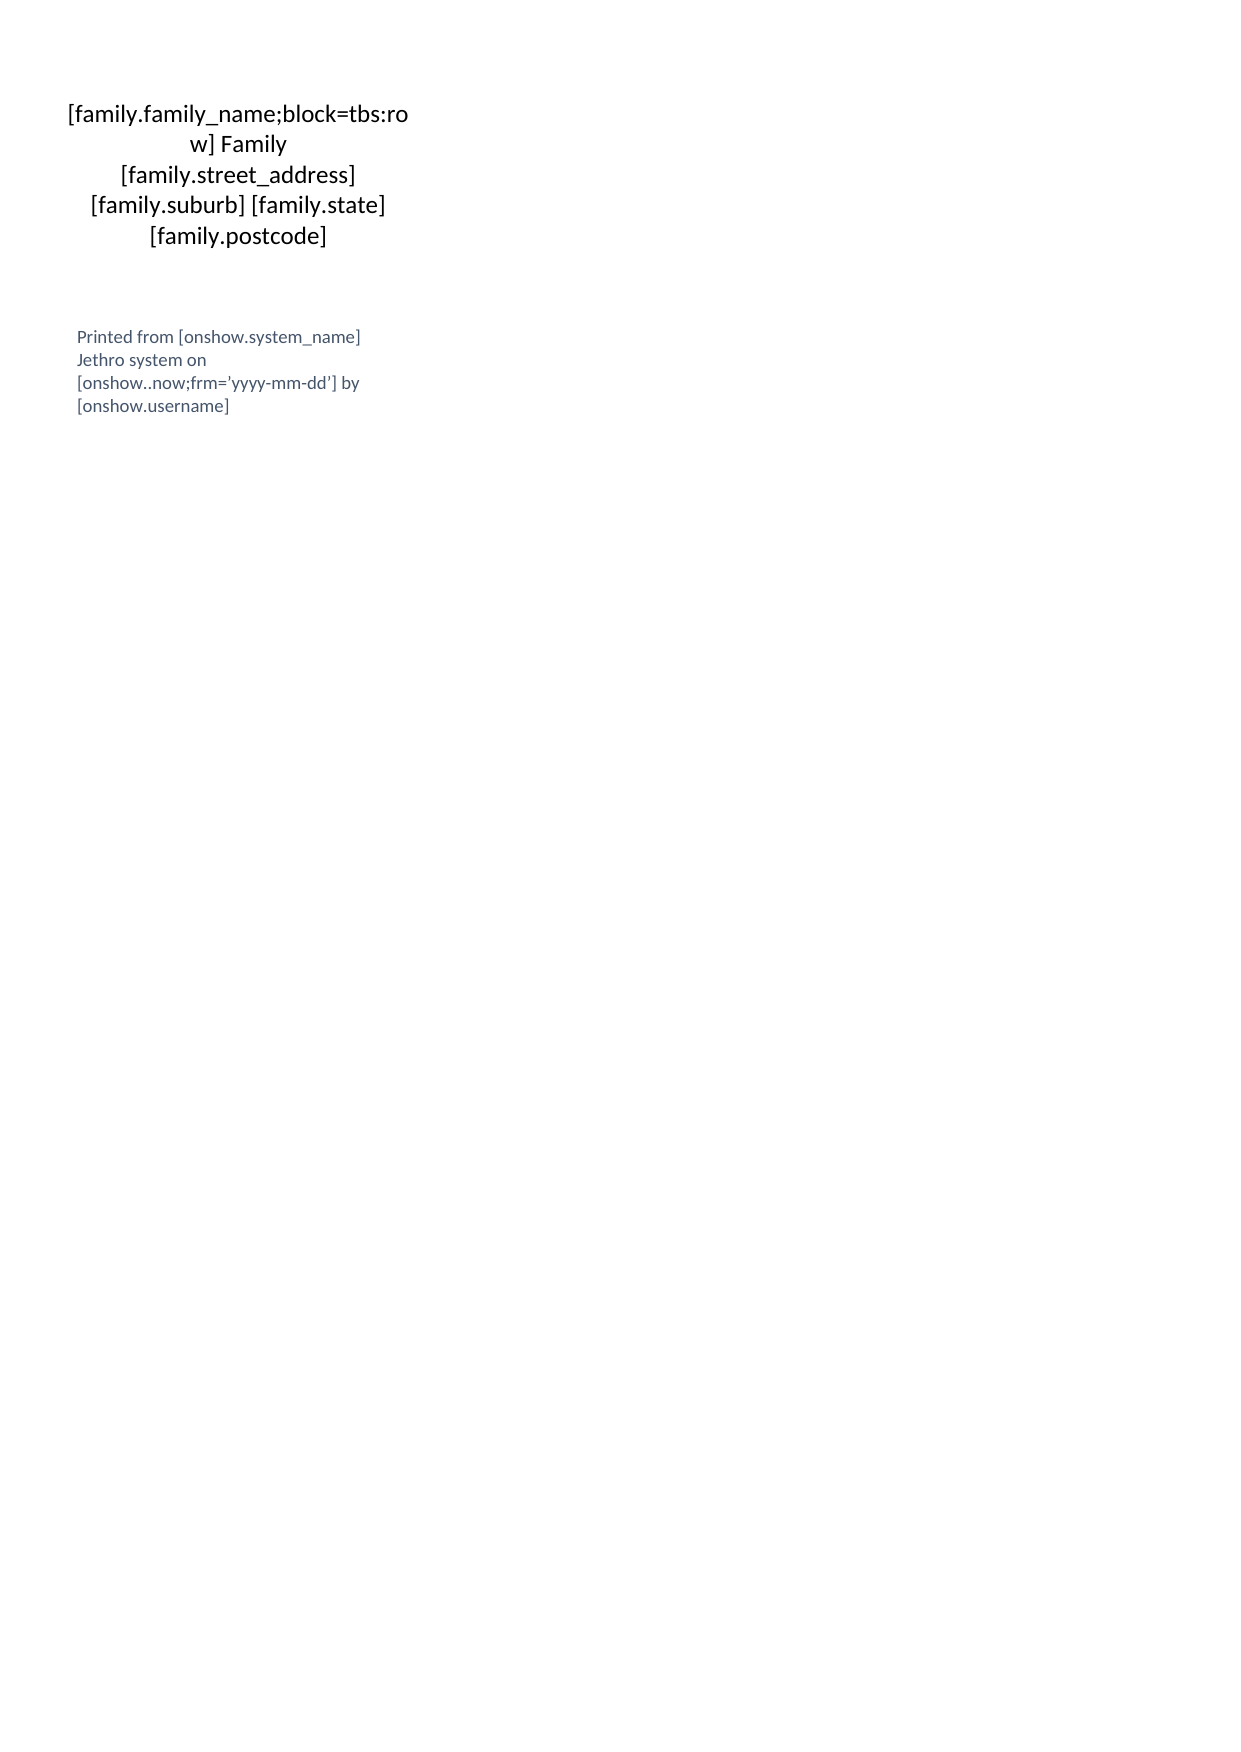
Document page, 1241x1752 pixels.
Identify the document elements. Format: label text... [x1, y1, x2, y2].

text Printed from [onshow.system_name] Jethro system on [onshow..now;frm=’yyyy-mm-dd’] by [onshow.username] [77, 325, 399, 417]
table_header [family.family_name;block=tbs:row] Family [family.street_address] [family.suburb] [family.state] [family.postcode] [47, 59, 429, 289]
